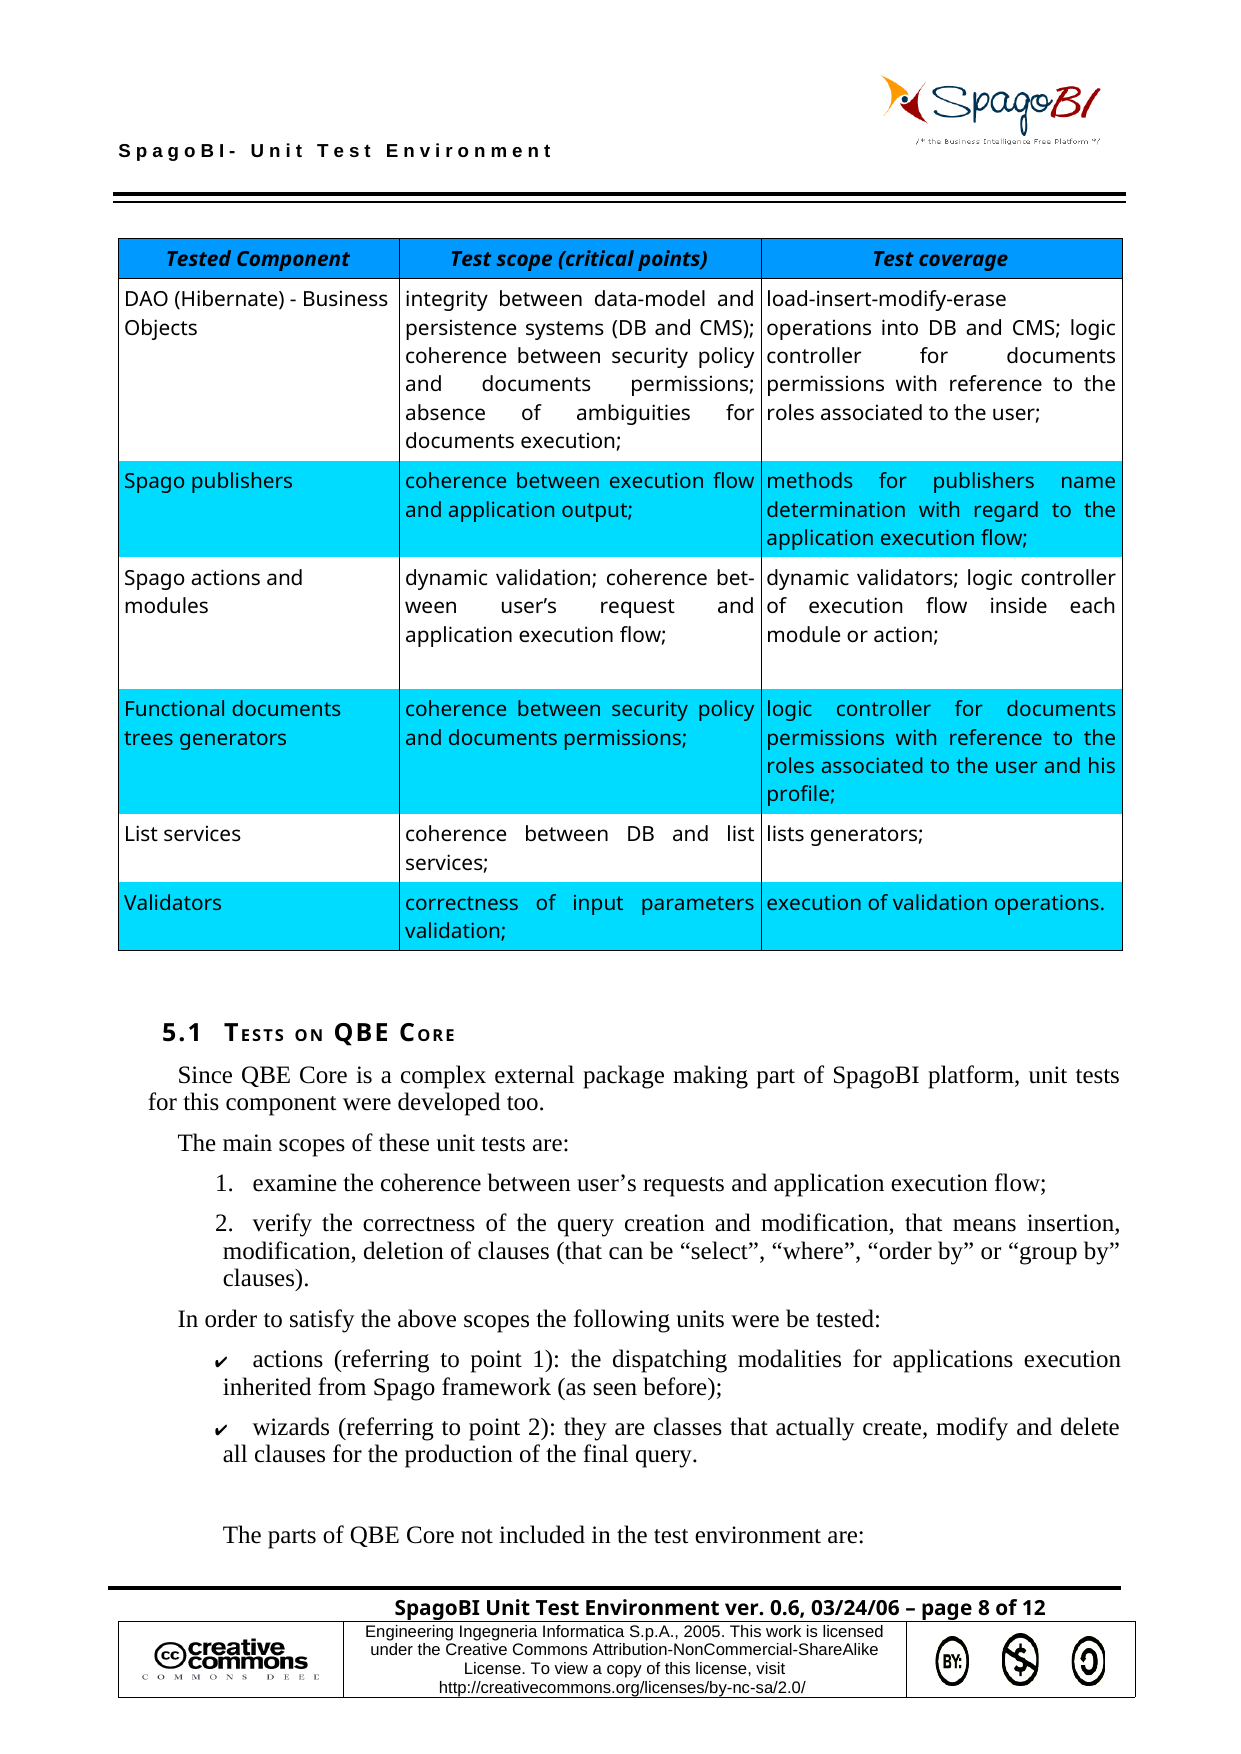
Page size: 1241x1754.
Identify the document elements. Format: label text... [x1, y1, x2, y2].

text In order to satisfy the above scopes the following units were be tested: [148, 1305, 1122, 1332]
table_cell Spago publishers [119, 461, 399, 557]
table_cell Functional documents trees generators [119, 689, 399, 814]
table_cell integrity between data-model and persistence systems (DB and CMS); coherence between security policy and documents permissions; absence of ambiguities for documents execution; [400, 279, 761, 461]
table_cell DAO (Hibernate) - Business Objects [119, 279, 399, 461]
table_header Test scope (critical points) [400, 239, 761, 278]
list The parts of QBE Core not included in the test environment are: [185, 1521, 1122, 1549]
table_cell Spago actions and modules [119, 557, 399, 688]
list verify the correctness of the query creation and modification, that means insertion, modification, deletion of clauses (that can be “select”, “where”, “order by” or “group by” clauses). [185, 1209, 1122, 1292]
table_cell methods for publishers name determination with regard to the application execution flow; [762, 461, 1122, 557]
picture [1002, 1633, 1039, 1686]
table_cell dynamic validation; coherence bet-ween user’s request and application execution flow; [400, 557, 761, 688]
table_cell load-insert-modify-erase operations into DB and CMS; logic controller for documents permissions with reference to the roles associated to the user; [762, 279, 1122, 461]
table_cell coherence between DB and list services; [400, 814, 761, 882]
table_cell execution of validation operations. [762, 882, 1122, 950]
table_cell coherence between security policy and documents permissions; [400, 689, 761, 814]
subtitle Tests on QBE Core [162, 1014, 1122, 1048]
picture [935, 1636, 969, 1686]
table_cell Validators [119, 882, 399, 950]
list examine the coherence between user’s requests and application execution flow; [185, 1169, 1122, 1197]
table_cell lists generators; [762, 814, 1122, 882]
text Since QBE Core is a complex external package making part of SpagoBI platform, unit tests for this component were developed too. [148, 1061, 1122, 1116]
table_cell correctness of input parameters validation; [400, 882, 761, 950]
picture [142, 1638, 319, 1680]
text The main scopes of these unit tests are: [148, 1129, 1122, 1156]
table_header Tested Component [119, 239, 399, 278]
picture [1071, 1636, 1105, 1686]
list actions (referring to point 1): the dispatching modalities for applications execution inherited from Spago framework (as seen before); [185, 1345, 1122, 1400]
table_cell List services [119, 814, 399, 882]
picture [869, 68, 1114, 149]
table_header Test coverage [762, 239, 1122, 278]
table_cell coherence between execution flow and application output; [400, 461, 761, 557]
table_cell dynamic validators; logic controller of execution flow inside each module or action; [762, 557, 1122, 688]
table_cell logic controller for documents permissions with reference to the roles associated to the user and his profile; [762, 689, 1122, 814]
list wizards (referring to point 2): they are classes that actually create, modify and delete all clauses for the production of the final query. [185, 1413, 1122, 1468]
